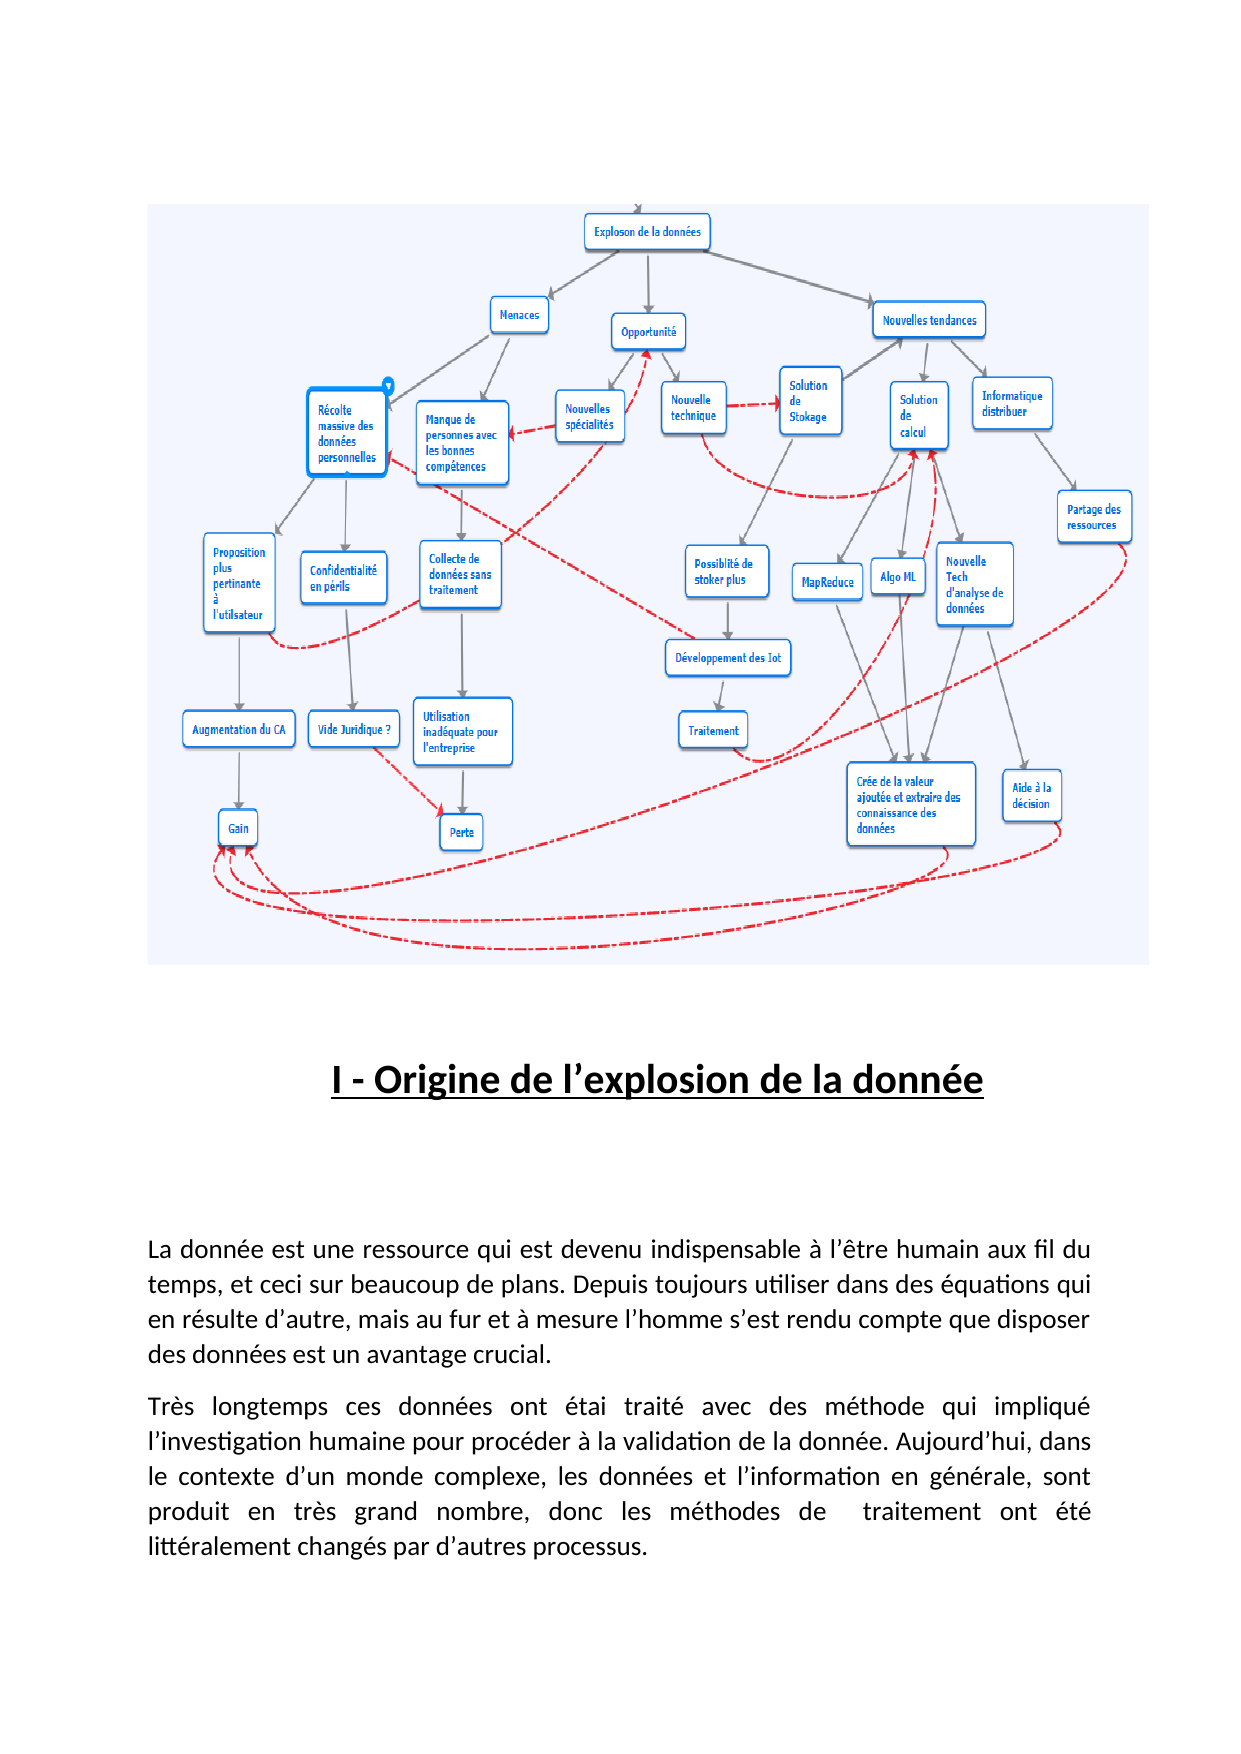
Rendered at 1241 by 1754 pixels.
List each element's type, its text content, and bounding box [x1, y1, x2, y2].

text Très longtemps ces données ont étai traité avec des méthode qui impliqué l’investigation humaine pour procéder à la validation de la donnée. Aujourd’hui, dans le contexte d’un monde complexe, les données et l’information en générale, sont produit en très grand nombre, donc les méthodes de traitement ont été littéralement changés par d’autres processus. [148, 1389, 1093, 1562]
text La donnée est une ressource qui est devenu indispensable à l’être humain aux fil du temps, et ceci sur beaucoup de plans. Depuis toujours utiliser dans des équations qui en résulte d’autre, mais au fur et à mesure l’homme s’est rendu compte que disposer des données est un avantage crucial. [148, 1232, 1093, 1371]
picture [147, 204, 1150, 965]
list I - Origine de l’explosion de la donnée [223, 1053, 1093, 1104]
